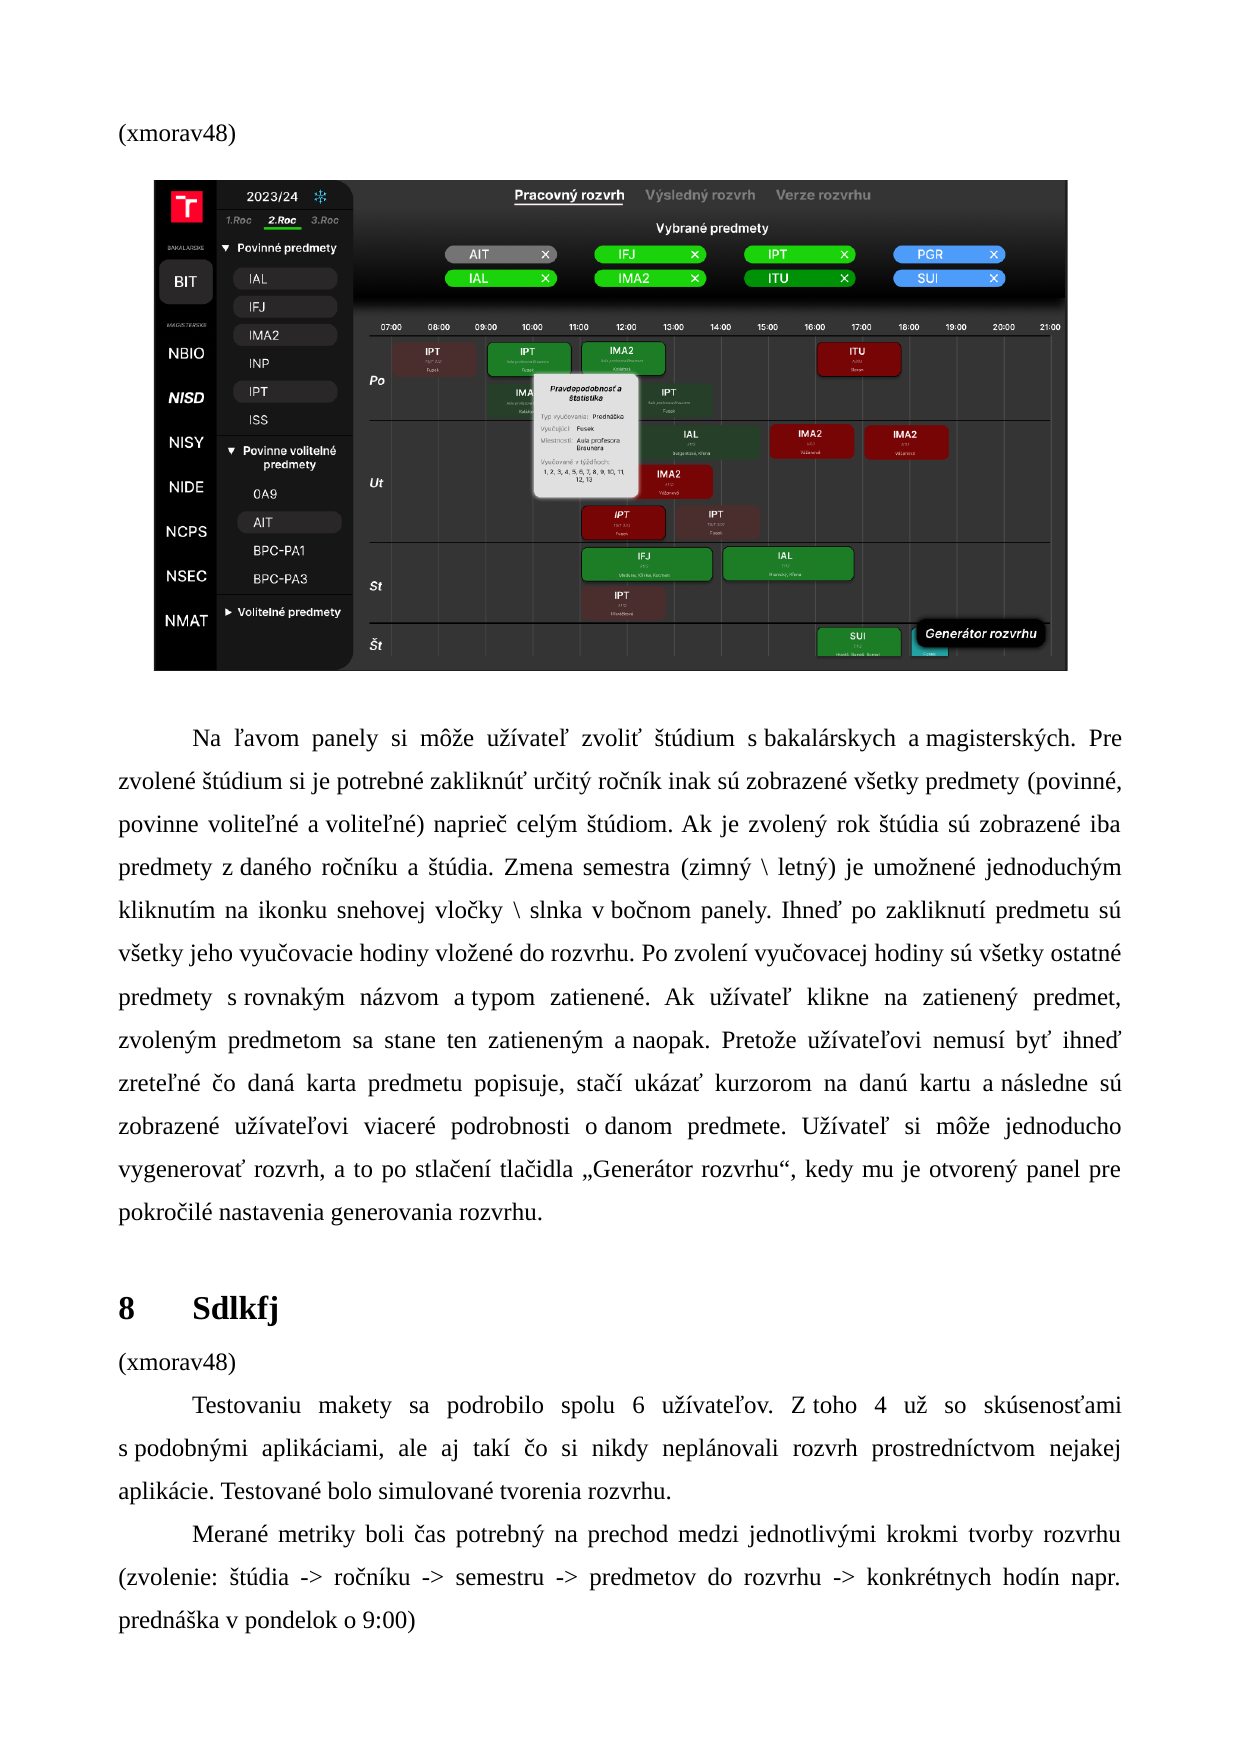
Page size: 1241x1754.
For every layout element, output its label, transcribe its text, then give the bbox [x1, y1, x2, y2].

text (xmorav48) [118, 1347, 1122, 1375]
subtitle Sdlkfj [118, 1288, 1122, 1326]
text Testovaniu makety sa podrobilo spolu 6 užívateľov. Z toho 4 už so skúsenosťami s podobnými aplikáciami, ale aj takí čo si nikdy neplánovali rozvrh prostredníctvom nejakej aplikácie. Testované bolo simulované tvorenia rozvrhu. [118, 1390, 1122, 1505]
text (xmorav48) [118, 118, 1122, 147]
text Merané metriky boli čas potrebný na prechod medzi jednotlivými krokmi tvorby rozvrhu (zvolenie: štúdia -> ročníku -> semestru -> predmetov do rozvrhu -> konkrétnych hodín napr. prednáška v pondelok o 9:00) [118, 1519, 1122, 1634]
text Na ľavom panely si môže užívateľ zvoliť štúdium s bakalárskych a magisterských. Pre zvolené štúdium si je potrebné zakliknúť určitý ročník inak sú zobrazené všetky predmety (povinné, povinne voliteľné a voliteľné) naprieč celým štúdiom. Ak je zvolený rok štúdia sú zobrazené iba predmety z daného ročníku a štúdia. Zmena semestra (zimný \ letný) je umožnené jednoduchým kliknutím na ikonku snehovej vločky \ slnka v bočnom panely. Ihneď po zakliknutí predmetu sú všetky jeho vyučovacie hodiny vložené do rozvrhu. Po zvolení vyučovacej hodiny sú všetky ostatné predmety s rovnakým názvom a typom zatienené. Ak užívateľ klikne na zatienený predmet, zvoleným predmetom sa stane ten zatieneným a naopak. Pretože užívateľovi nemusí byť ihneď zreteľné čo daná karta predmetu popisuje, stačí ukázať kurzorom na danú kartu a následne sú zobrazené užívateľovi viaceré podrobnosti o danom predmete. Užívateľ si môže jednoducho vygenerovať rozvrh, a to po stlačení tlačidla „Generátor rozvrhu“, kedy mu je otvorený panel pre pokročilé nastavenia generovania rozvrhu. [118, 723, 1122, 1226]
